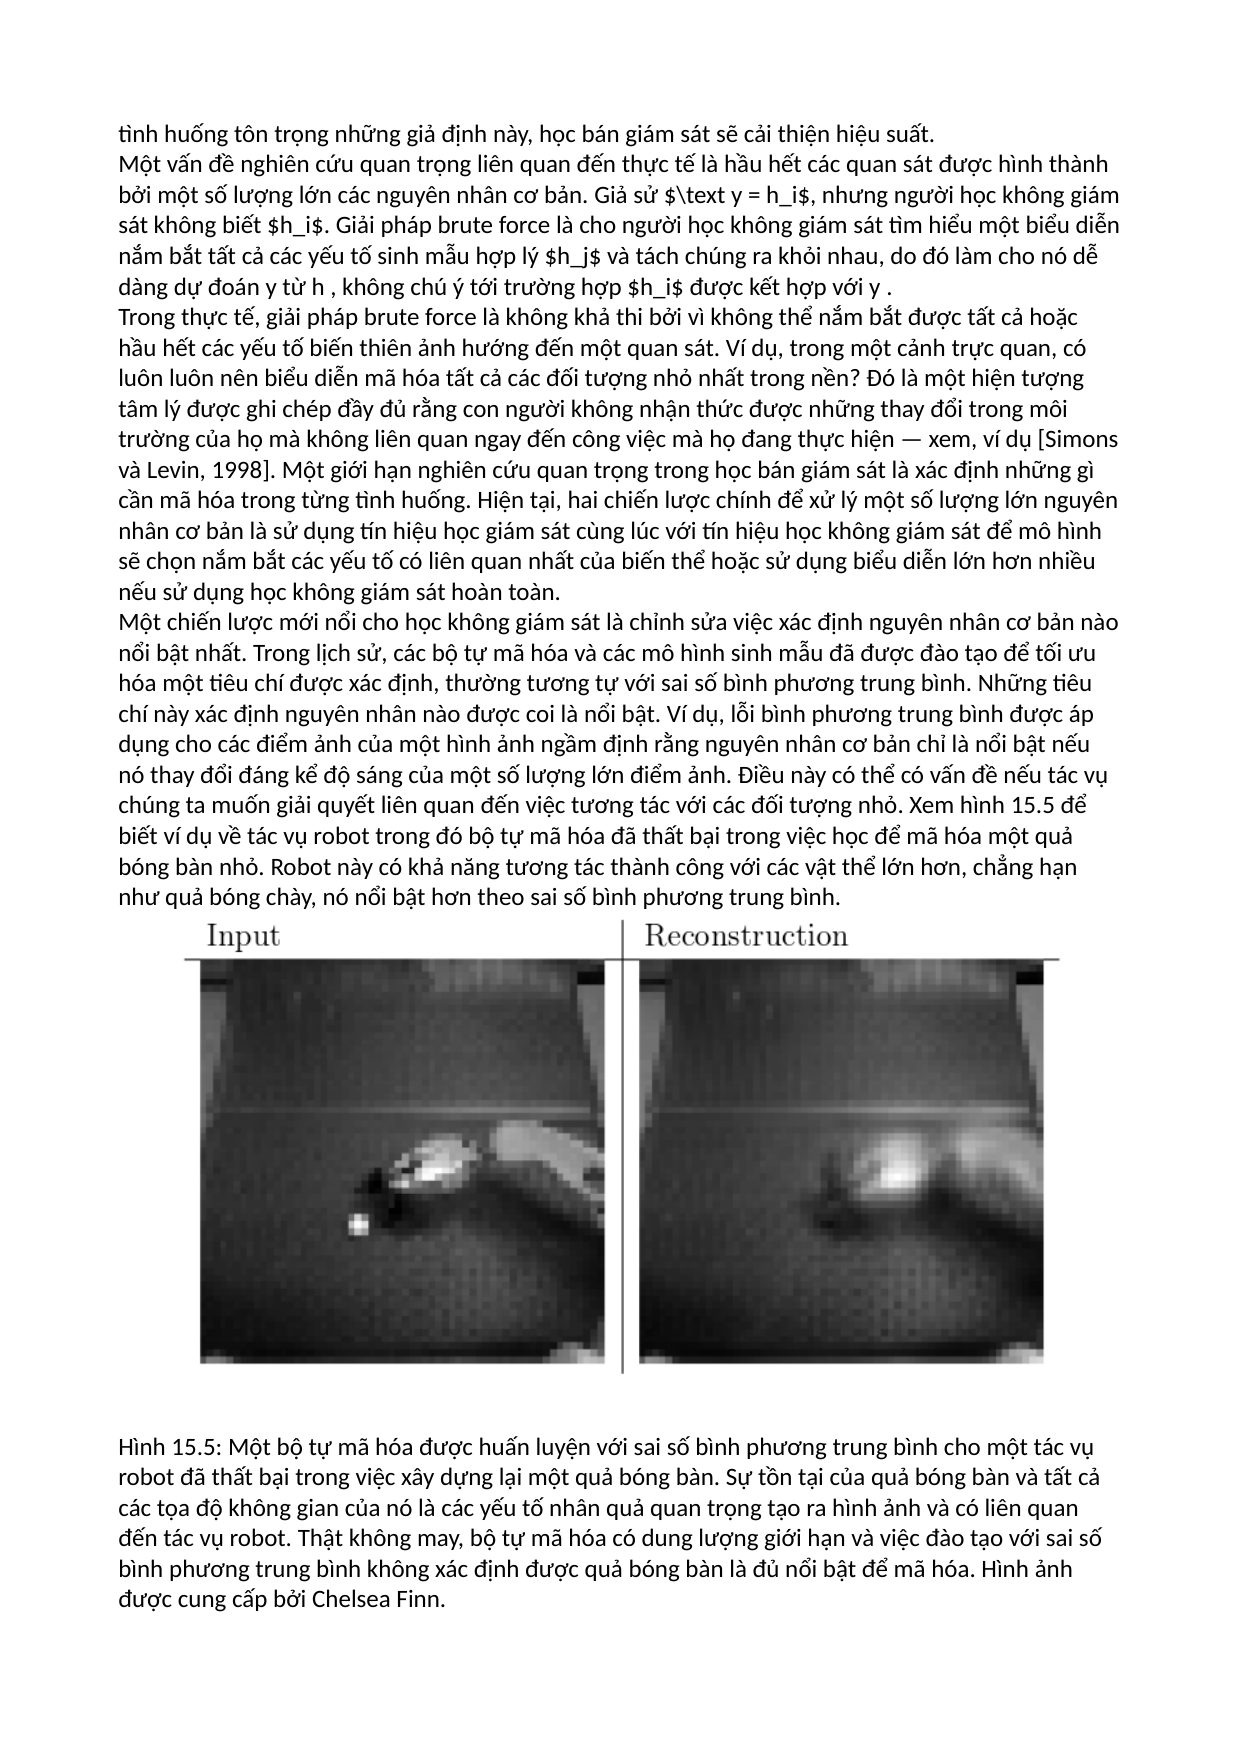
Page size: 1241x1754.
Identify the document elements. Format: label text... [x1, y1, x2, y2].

text Trong thực tế, giải pháp brute force là không khả thi bởi vì không thể nắm bắt được tất cả hoặc hầu hết các yếu tố biến thiên ảnh hướng đến một quan sát. Ví dụ, trong một cảnh trực quan, có luôn luôn nên biểu diễn mã hóa tất cả các đối tượng nhỏ nhất trong nền? Đó là một hiện tượng tâm lý được ghi chép đầy đủ rằng con người không nhận thức được những thay đổi trong môi trường của họ mà không liên quan ngay đến công việc mà họ đang thực hiện — xem, ví dụ [Simons và Levin, 1998]. Một giới hạn nghiên cứu quan trọng trong học bán giám sát là xác định những gì cần mã hóa trong từng tình huống. Hiện tại, hai chiến lược chính để xử lý một số lượng lớn nguyên nhân cơ bản là sử dụng tín hiệu học giám sát cùng lúc với tín hiệu học không giám sát để mô hình sẽ chọn nắm bắt các yếu tố có liên quan nhất của biến thể hoặc sử dụng biểu diễn lớn hơn nhiều nếu sử dụng học không giám sát hoàn toàn. [118, 301, 1122, 606]
text Một vấn đề nghiên cứu quan trọng liên quan đến thực tế là hầu hết các quan sát được hình thành bởi một số lượng lớn các nguyên nhân cơ bản. Giả sử $\text y = h_i$, nhưng người học không giám sát không biết $h_i$. Giải pháp brute force là cho người học không giám sát tìm hiểu một biểu diễn nắm bắt tất cả các yếu tố sinh mẫu hợp lý $h_j$ và tách chúng ra khỏi nhau, do đó làm cho nó dễ dàng dự đoán y từ h , không chú ý tới trường hợp $h_i$ được kết hợp với y . [118, 149, 1122, 301]
picture [127, 911, 1113, 1401]
text Một chiến lược mới nổi cho học không giám sát là chỉnh sửa việc xác định nguyên nhân cơ bản nào nổi bật nhất. Trong lịch sử, các bộ tự mã hóa và các mô hình sinh mẫu đã được đào tạo để tối ưu hóa một tiêu chí được xác định, thường tương tự với sai số bình phương trung bình. Những tiêu chí này xác định nguyên nhân nào được coi là nổi bật. Ví dụ, lỗi bình phương trung bình được áp dụng cho các điểm ảnh của một hình ảnh ngầm định rằng nguyên nhân cơ bản chỉ là nổi bật nếu nó thay đổi đáng kể độ sáng của một số lượng lớn điểm ảnh. Điều này có thể có vấn đề nếu tác vụ chúng ta muốn giải quyết liên quan đến việc tương tác với các đối tượng nhỏ. Xem hình 15.5 để biết ví dụ về tác vụ robot trong đó bộ tự mã hóa đã thất bại trong việc học để mã hóa một quả bóng bàn nhỏ. Robot này có khả năng tương tác thành công với các vật thể lớn hơn, chẳng hạn như quả bóng chày, nó nổi bật hơn theo sai số bình phương trung bình. [118, 606, 1122, 912]
text Hình 15.5: Một bộ tự mã hóa được huấn luyện với sai số bình phương trung bình cho một tác vụ robot đã thất bại trong việc xây dựng lại một quả bóng bàn. Sự tồn tại của quả bóng bàn và tất cả các tọa độ không gian của nó là các yếu tố nhân quả quan trọng tạo ra hình ảnh và có liên quan đến tác vụ robot. Thật không may, bộ tự mã hóa có dung lượng giới hạn và việc đào tạo với sai số bình phương trung bình không xác định được quả bóng bàn là đủ nổi bật để mã hóa. Hình ảnh được cung cấp bởi Chelsea Finn. [118, 1431, 1122, 1614]
text tình huống tôn trọng những giả định này, học bán giám sát sẽ cải thiện hiệu suất. [118, 118, 1122, 149]
